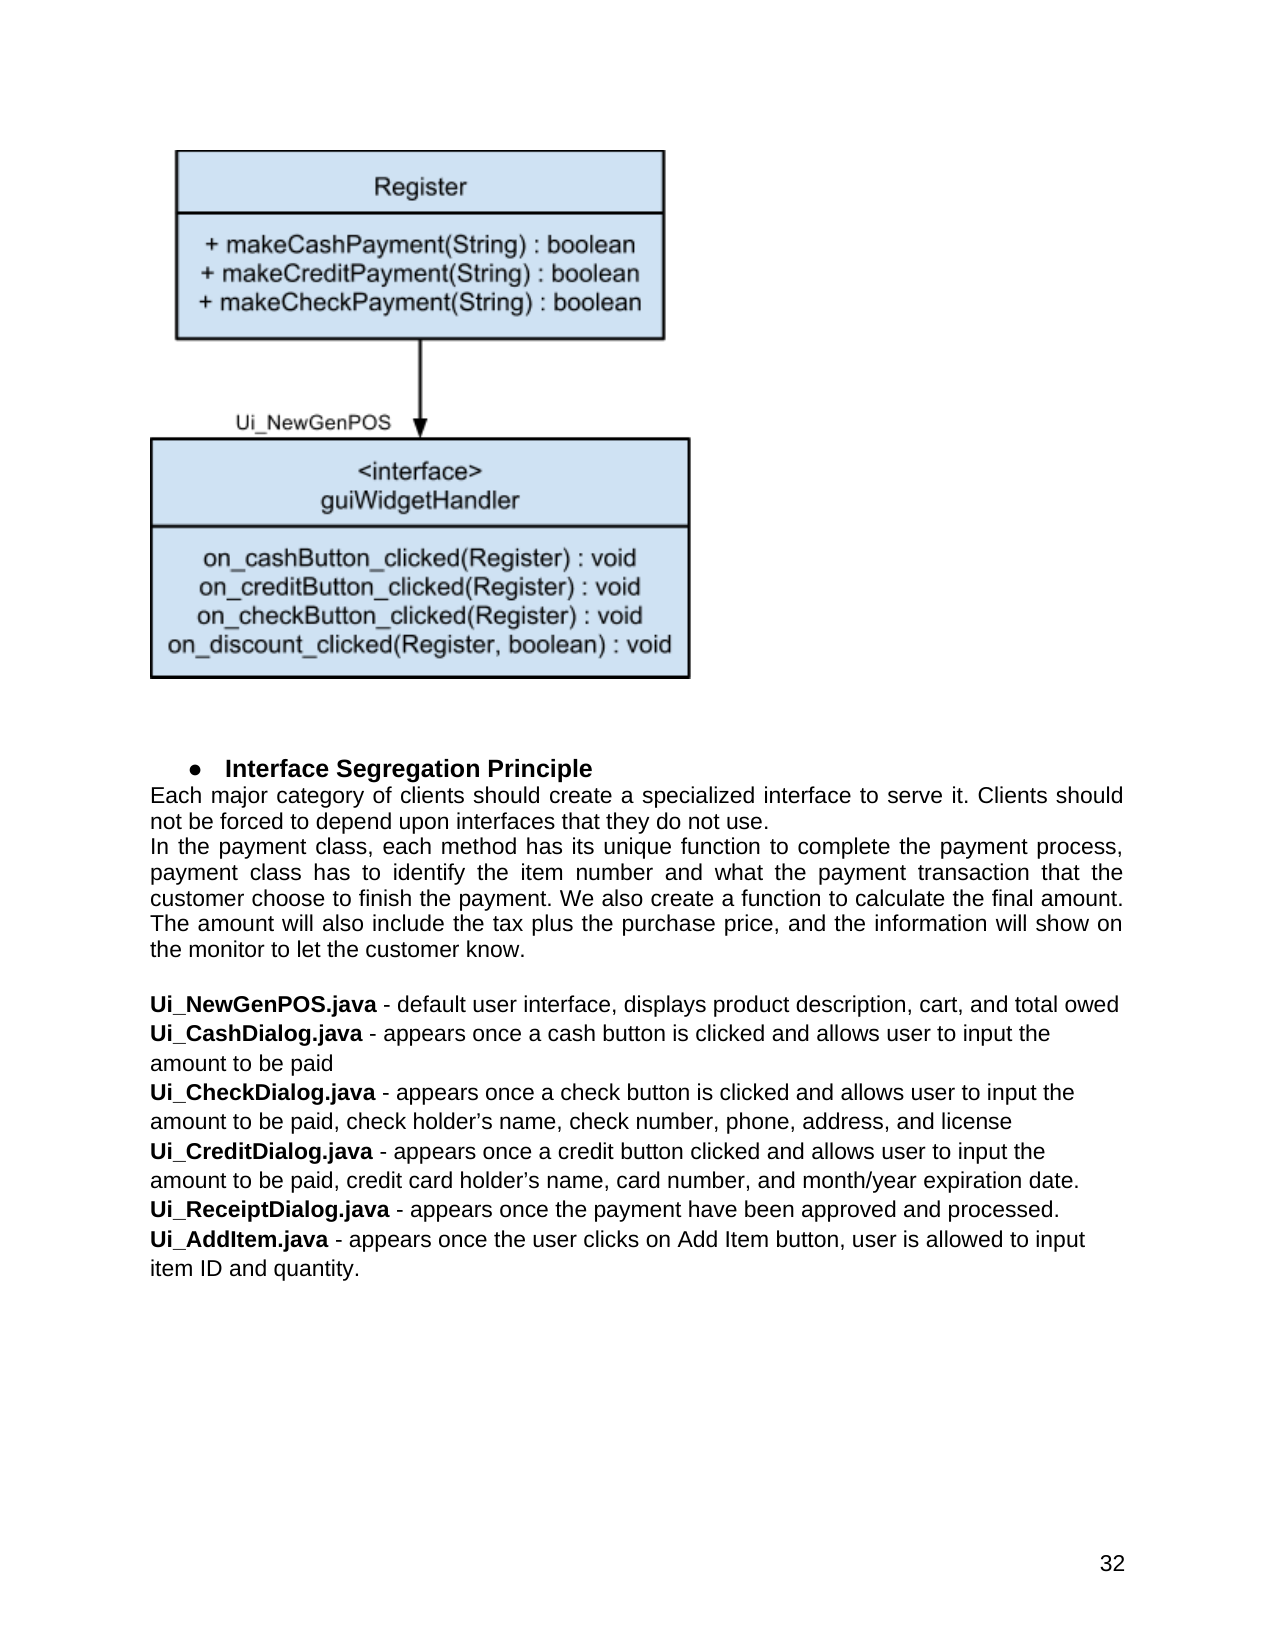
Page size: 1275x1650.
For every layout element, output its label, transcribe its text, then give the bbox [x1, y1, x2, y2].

list Interface Segregation Principle [187, 755, 1125, 783]
text Ui_ReceiptDialog.java - appears once the payment have been approved and processed. [150, 1197, 1125, 1223]
text Ui_NewGenPOS.java - default user interface, displays product description, cart, and total owed Ui_CashDialog.java - appears once a cash button is clicked and allows user to input the amount to be paid Ui_CheckDialog.java - appears once a check button is clicked and allows user to input the amount to be paid, check holder’s name, check number, phone, address, and license [150, 991, 1125, 1134]
text Each major category of clients should create a specialized interface to serve it. Clients should not be forced to depend upon interfaces that they do not use. [150, 783, 1125, 834]
text In the payment class, each method has its unique function to complete the payment process, payment class has to identify the item number and what the payment transaction that the customer choose to finish the payment. We also create a function to calculate the final amount. The amount will also include the tax plus the purchase price, and the information will show on the monitor to let the customer know. [150, 834, 1125, 962]
text Ui_AddItem.java - appears once the user clicks on Add Item button, user is allowed to input item ID and quantity. [150, 1226, 1125, 1281]
text Ui_CreditDialog.java - appears once a credit button clicked and allows user to input the amount to be paid, credit card holder’s name, card number, and month/year expiration date. [150, 1138, 1125, 1193]
picture [150, 150, 691, 679]
